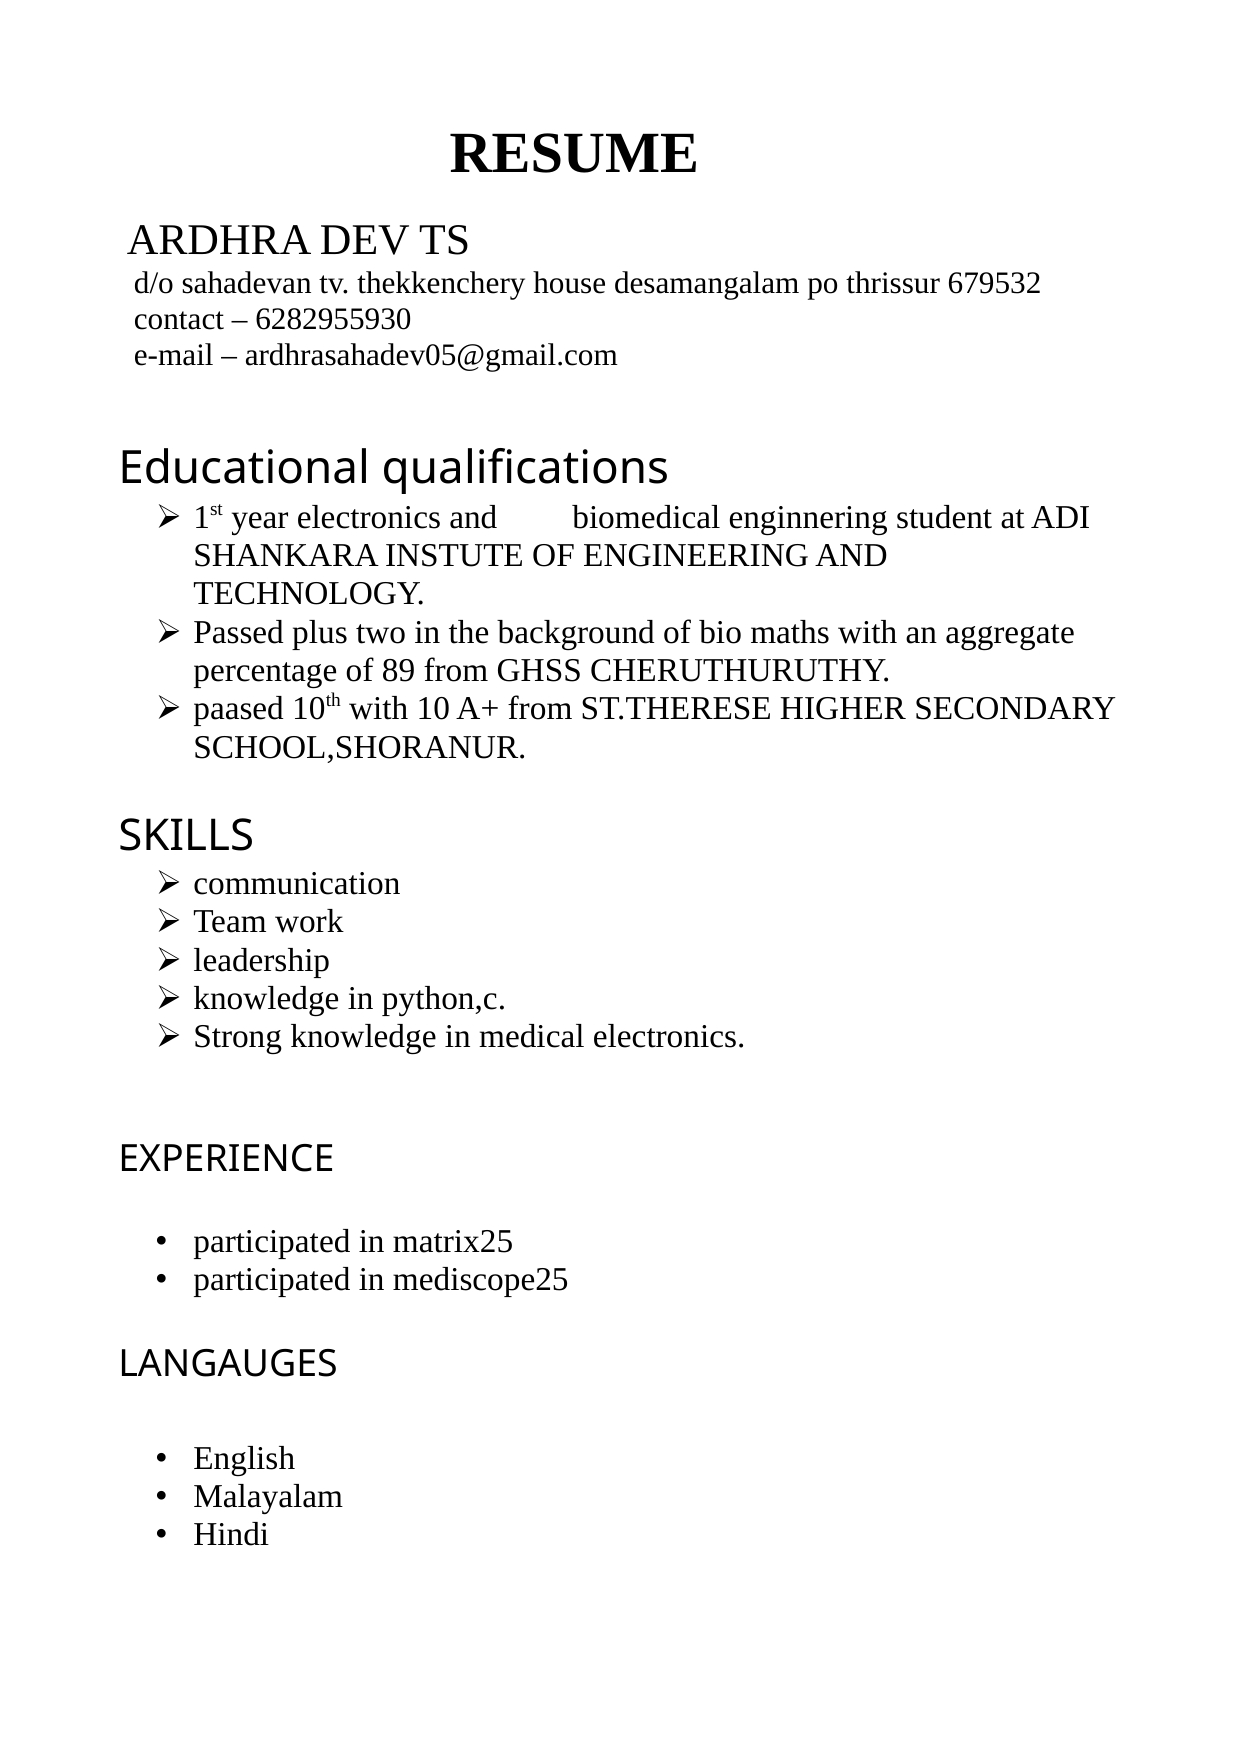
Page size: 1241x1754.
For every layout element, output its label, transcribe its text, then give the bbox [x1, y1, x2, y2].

list knowledge in python,c. [156, 978, 1122, 1016]
list Strong knowledge in medical electronics. [156, 1016, 1122, 1055]
text d/o sahadevan tv. thekkenchery house desamangalam po thrissur 679532 [118, 264, 1122, 300]
list Malayalam [156, 1476, 1122, 1514]
text e-mail – ardhrasahadev05@gmail.com [118, 336, 1122, 372]
list participated in mediscope25 [156, 1259, 1122, 1297]
list participated in matrix25 [156, 1221, 1122, 1259]
text contact – 6282955930 [118, 300, 1122, 336]
text EXPERIENCE [118, 1131, 1122, 1182]
list paased 10th with 10 A+ from ST.THERESE HIGHER SECONDARY SCHOOL,SHORANUR. [156, 688, 1122, 765]
text Educational qualifications [118, 434, 1122, 497]
text RESUME [118, 118, 1122, 185]
list English [156, 1438, 1122, 1476]
text SKILLS [118, 803, 1122, 863]
text LANGAUGES [118, 1336, 1122, 1387]
list Team work [156, 901, 1122, 940]
list Hindi [156, 1514, 1122, 1553]
text ARDHRA DEV TS [118, 214, 1122, 264]
list 1st year electronics and biomedical enginnering student at ADI SHANKARA INSTUTE OF ENGINEERING AND TECHNOLOGY. [156, 497, 1122, 612]
list Passed plus two in the background of bio maths with an aggregate percentage of 89 from GHSS CHERUTHURUTHY. [156, 612, 1122, 688]
list leadership [156, 940, 1122, 978]
list communication [156, 863, 1122, 901]
